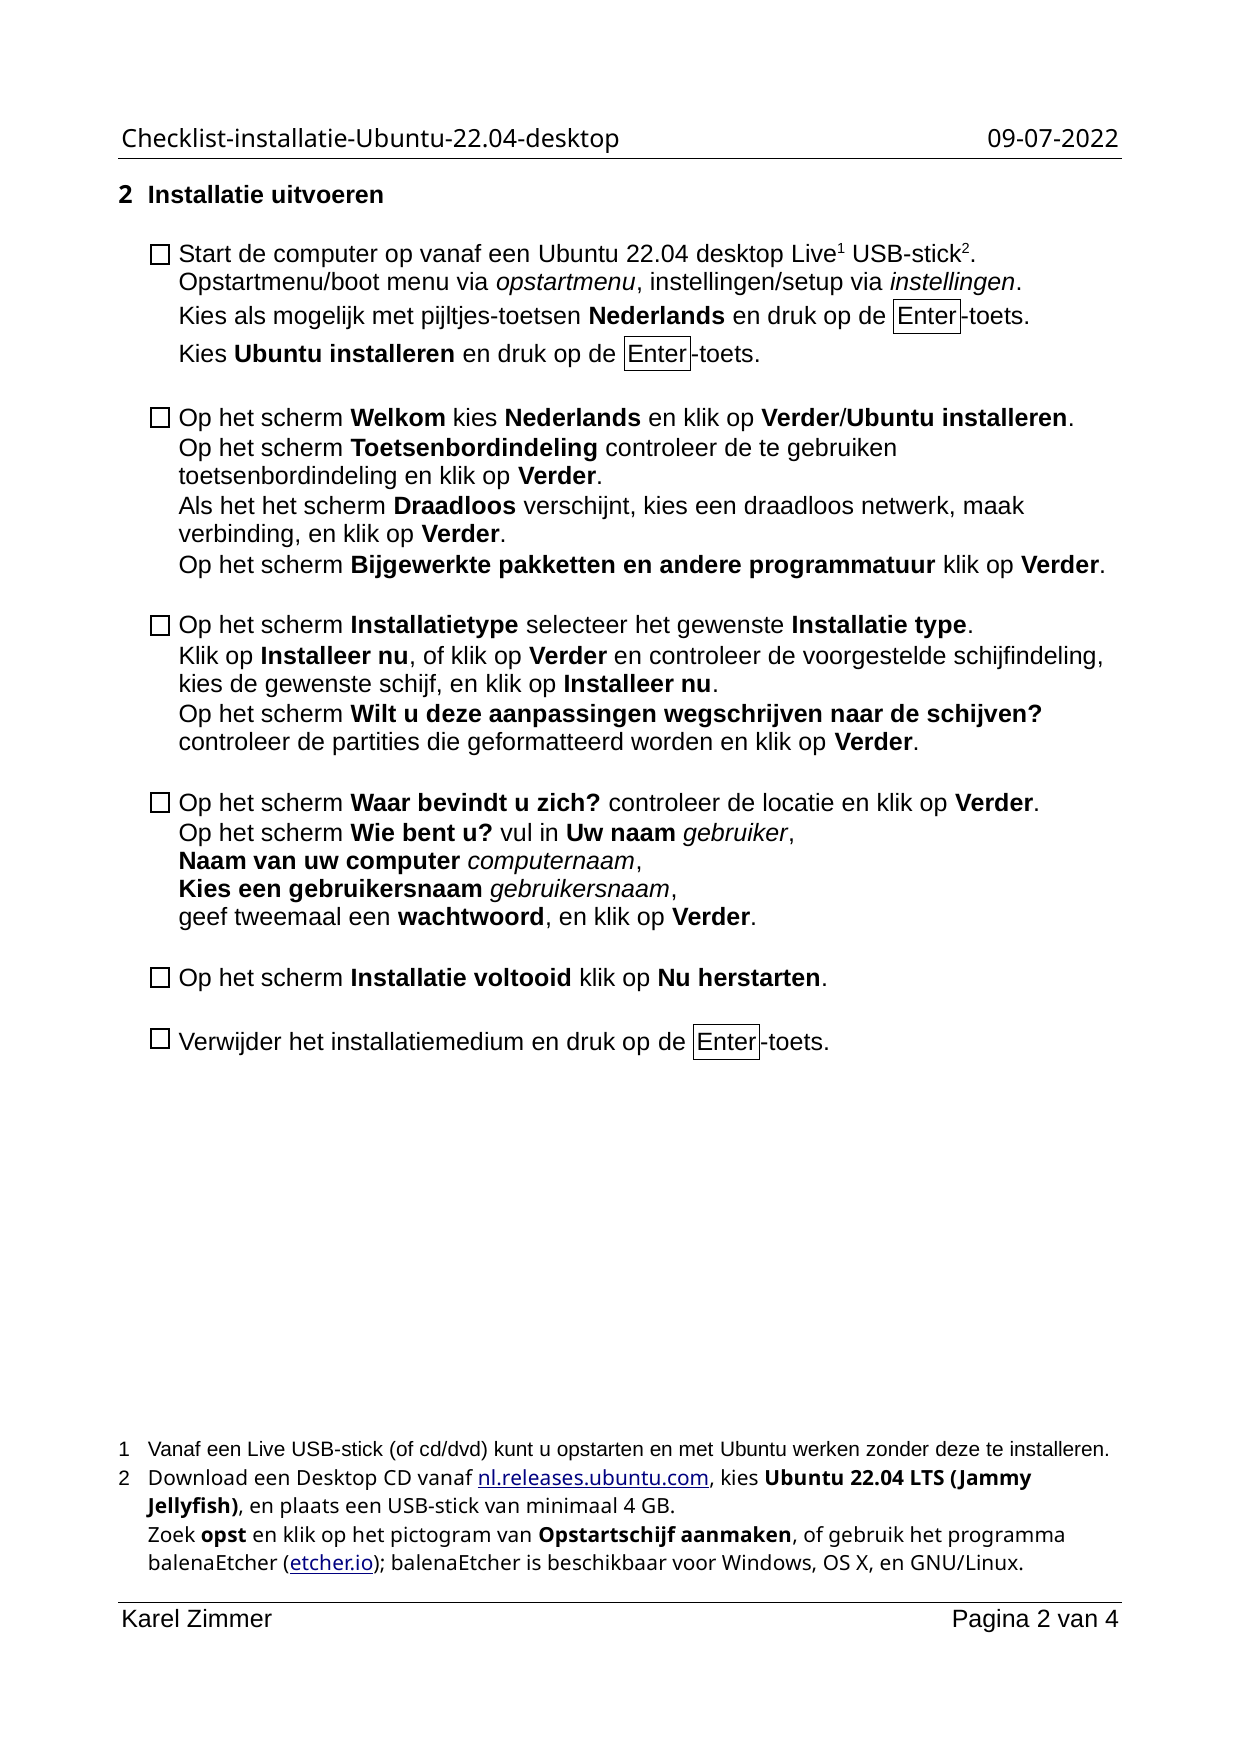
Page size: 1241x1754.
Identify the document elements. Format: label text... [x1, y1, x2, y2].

table_cell [141, 580, 177, 610]
table_cell [177, 757, 1121, 787]
table_cell Op het scherm Welkom kies Nederlands en klik op Verder/Ubuntu installeren. [177, 403, 1121, 433]
table_cell Op het scherm Wilt u deze aanpassingen wegschrijven naar de schijven? controleer de partities die geformatteerd worden en klik op Verder. [177, 699, 1121, 757]
table_cell [141, 1023, 177, 1060]
table_cell Kies als mogelijk met pijltjes-toetsen Nederlands en druk op de Enter-toets. [177, 298, 1121, 335]
table_cell Op het scherm Wie bent u? vul in Uw naam gebruiker, Naam van uw computer computernaam, Kies een gebruikersnaam gebruikersnaam, geef tweemaal een wachtwoord, en klik op Verder. [177, 818, 1121, 932]
table_cell [177, 372, 1121, 402]
table_cell Op het scherm Bijgewerkte pakketten en andere programmatuur klik op Verder. [177, 550, 1121, 580]
table_cell [141, 550, 177, 580]
table_cell Op het scherm Waar bevindt u zich? controleer de locatie en klik op Verder. [177, 788, 1121, 818]
table_cell [141, 993, 177, 1023]
table_cell [141, 372, 177, 402]
table_cell Kies Ubuntu installeren en druk op de Enter-toets. [177, 335, 1121, 372]
table_cell Op het scherm Installatietype selecteer het gewenste Installatie type. [177, 610, 1121, 640]
table_cell [141, 788, 177, 818]
table_cell [141, 818, 177, 932]
table_cell [177, 993, 1121, 1023]
table_cell [141, 699, 177, 757]
table_cell Verwijder het installatiemedium en druk op de Enter-toets. [177, 1023, 1121, 1060]
table_cell [141, 403, 177, 433]
table_cell [141, 491, 177, 549]
table_cell [141, 757, 177, 787]
table_cell Klik op Installeer nu, of klik op Verder en controleer de voorgestelde schijfindeling, kies de gewenste schijf, en klik op Installeer nu. [177, 640, 1121, 699]
table_cell [141, 610, 177, 640]
table_cell [141, 335, 177, 372]
table_cell [141, 932, 177, 962]
table_cell Op het scherm Installatie voltooid klik op Nu herstarten. [177, 963, 1121, 993]
list Installatie uitvoeren [118, 177, 1122, 211]
table_header Start de computer op vanaf een Ubuntu 22.04 desktop Live USB-stick. Opstartmenu/boot menu via opstartmenu, instellingen/setup via instellingen. [177, 239, 1121, 297]
table_cell [141, 963, 177, 993]
table_cell [177, 580, 1121, 610]
table_cell [177, 932, 1121, 962]
table_header [141, 239, 177, 297]
table_cell [141, 298, 177, 335]
table_cell [141, 640, 177, 699]
table_cell Als het het scherm Draadloos verschijnt, kies een draadloos netwerk, maak verbinding, en klik op Verder. [177, 491, 1121, 549]
table_cell [141, 433, 177, 491]
table_cell Op het scherm Toetsenbordindeling controleer de te gebruiken toetsenbordindeling en klik op Verder. [177, 433, 1121, 491]
